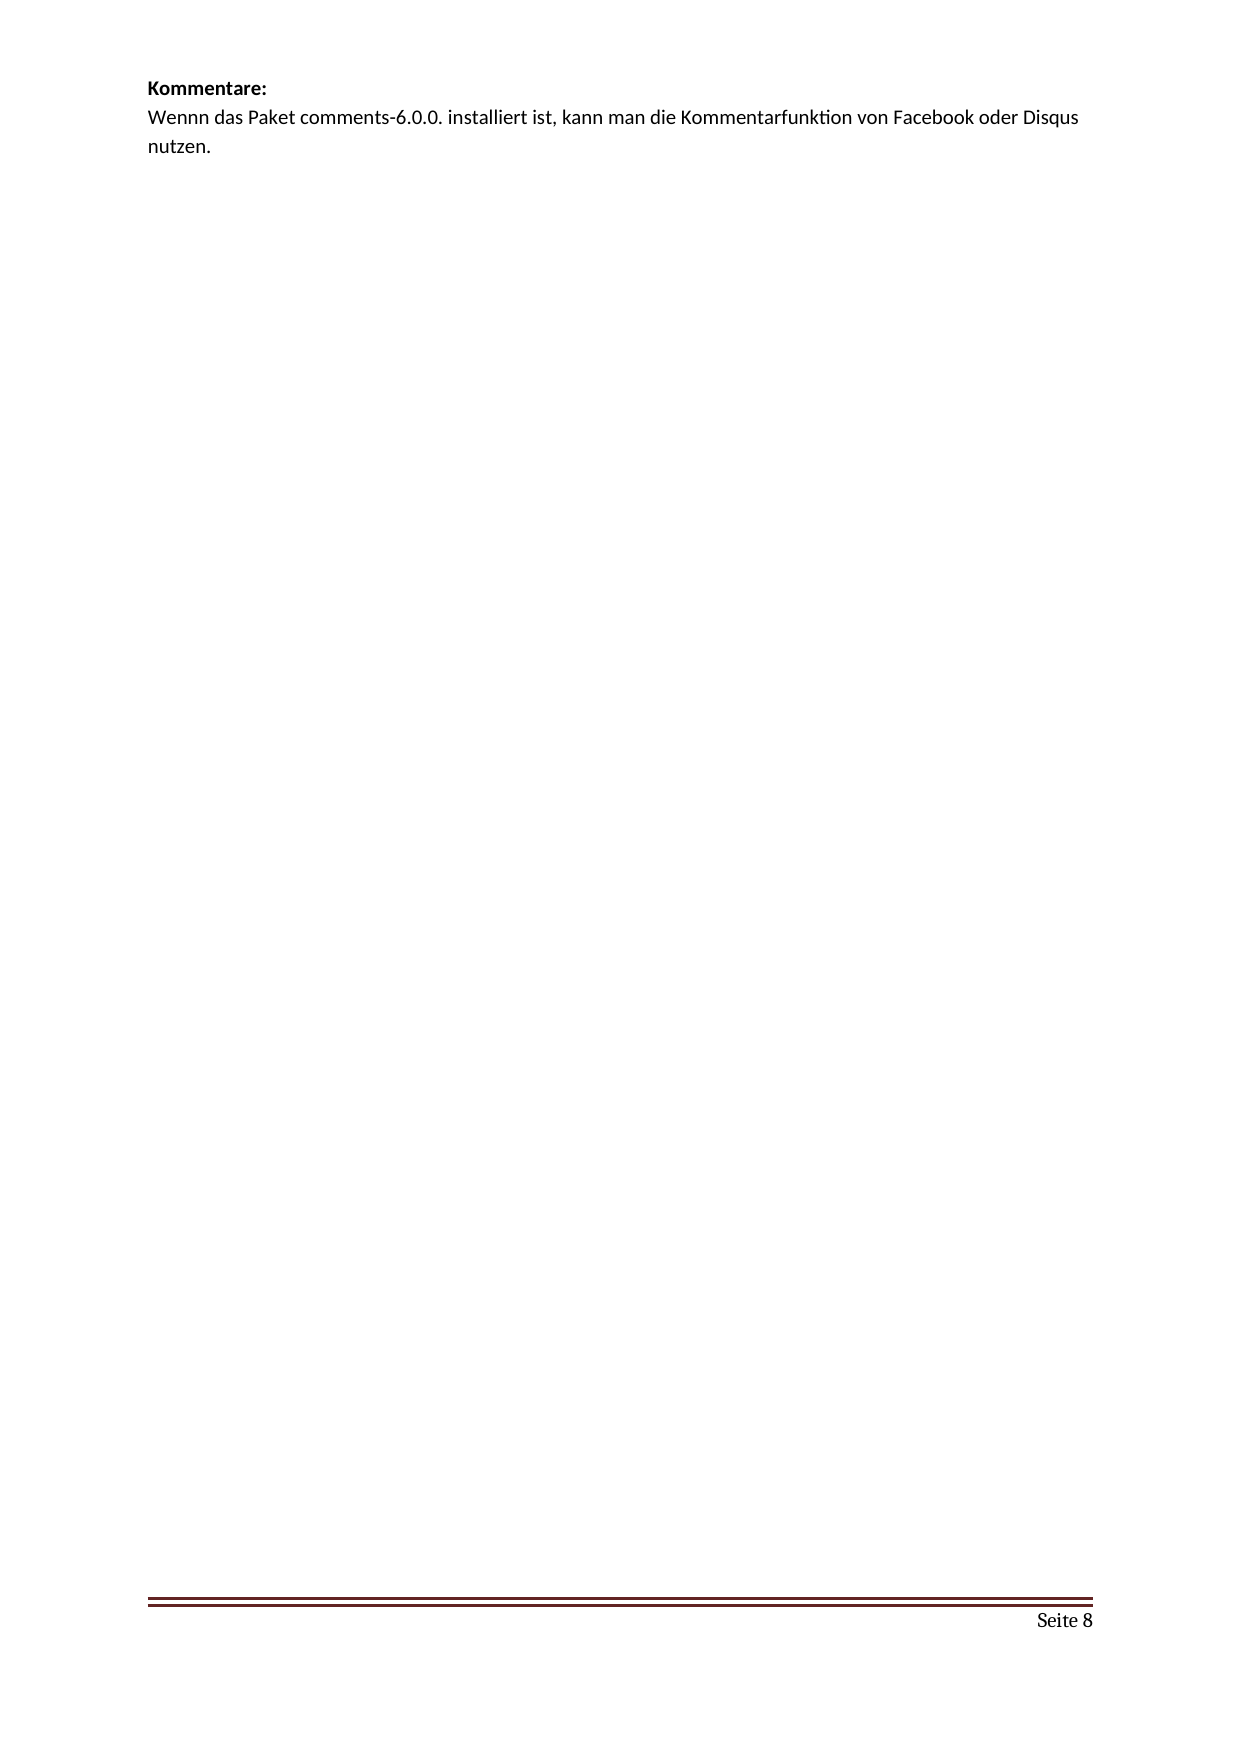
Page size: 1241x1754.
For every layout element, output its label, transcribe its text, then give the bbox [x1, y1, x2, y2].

text Kommentare: Wennn das Paket comments-6.0.0. installiert ist, kann man die Kommentarfunktion von Facebook oder Disqus nutzen. [148, 75, 1093, 159]
